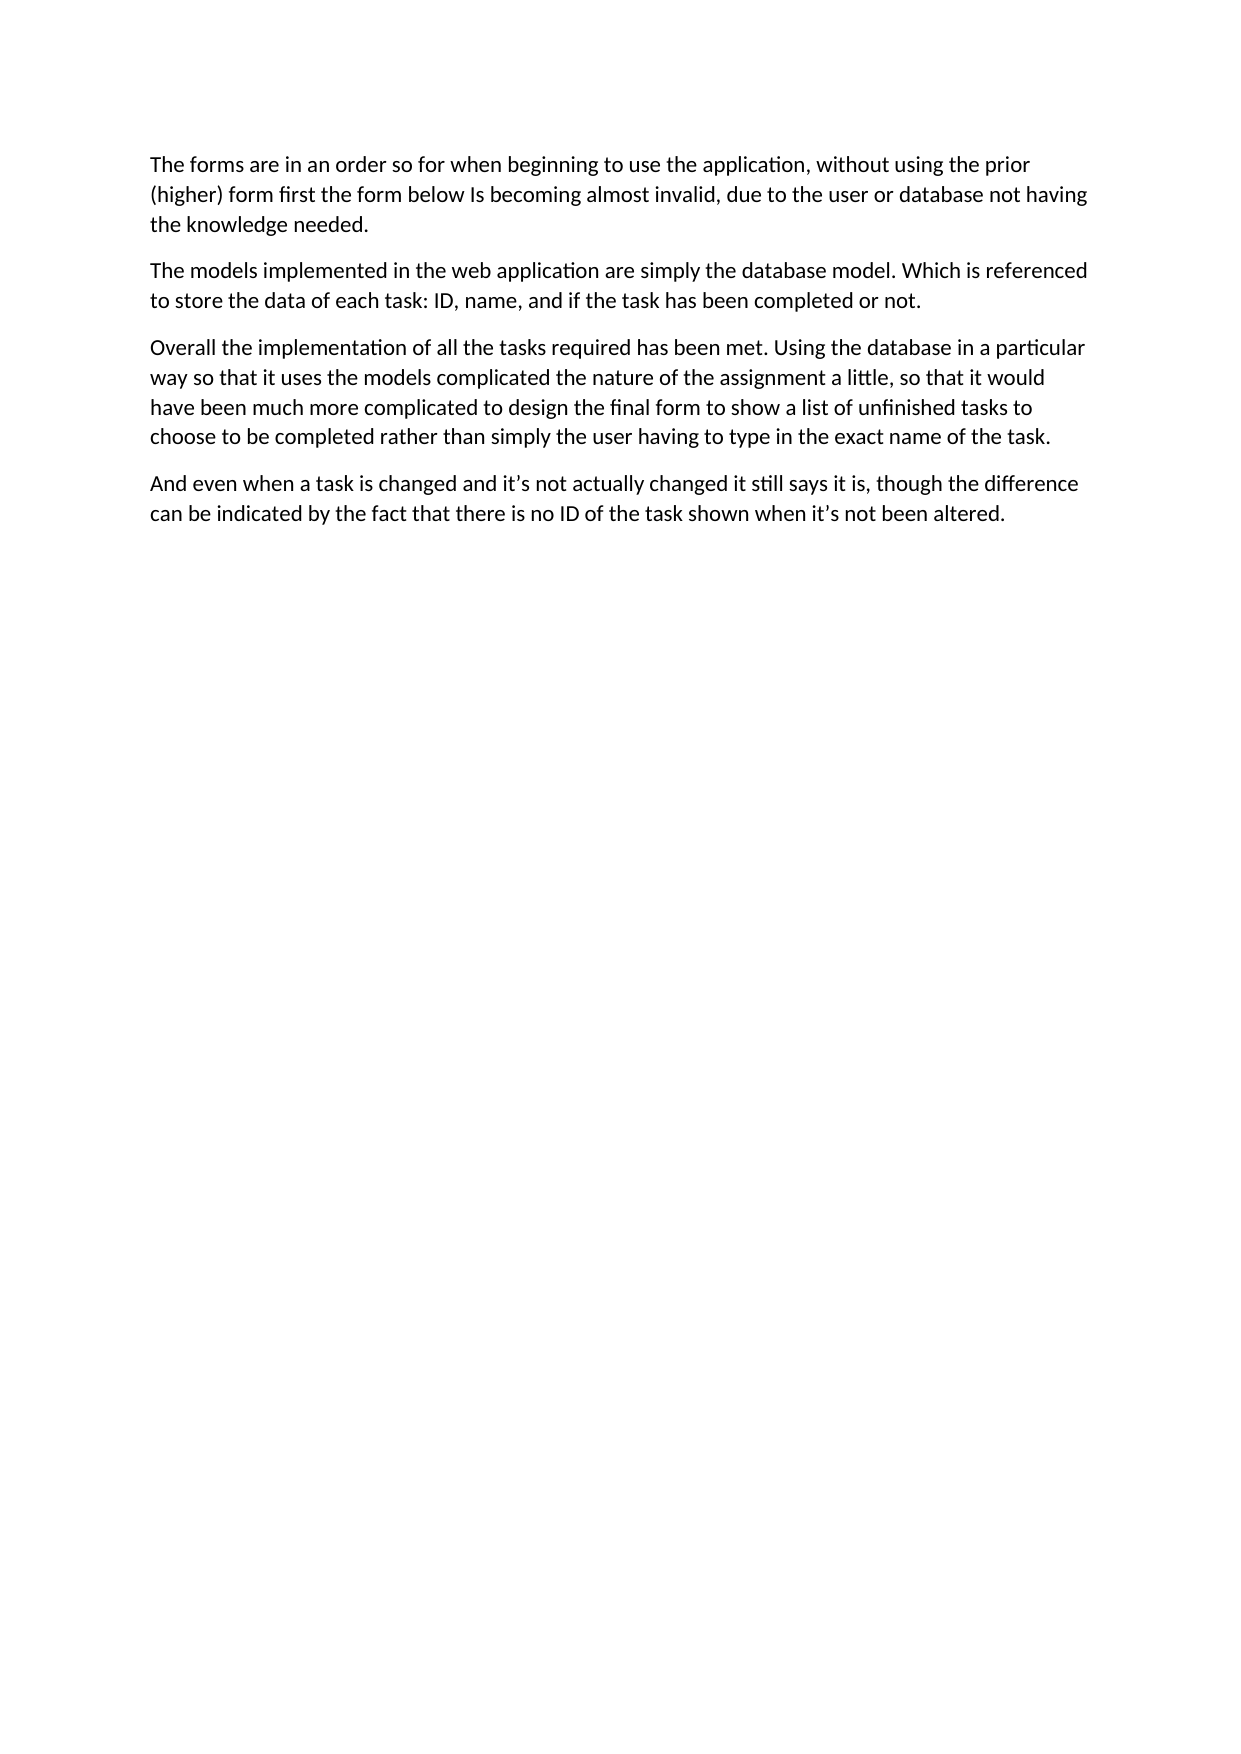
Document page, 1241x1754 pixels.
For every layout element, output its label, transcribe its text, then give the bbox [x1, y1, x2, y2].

text The models implemented in the web application are simply the database model. Which is referenced to store the data of each task: ID, name, and if the task has been completed or not. [150, 256, 1090, 314]
text And even when a task is changed and it’s not actually changed it still says it is, though the difference can be indicated by the fact that there is no ID of the task shown when it’s not been altered. [150, 469, 1090, 527]
text Overall the implementation of all the tasks required has been met. Using the database in a particular way so that it uses the models complicated the nature of the assignment a little, so that it would have been much more complicated to design the final form to show a list of unfinished tasks to choose to be completed rather than simply the user having to type in the exact name of the task. [150, 333, 1090, 451]
text The forms are in an order so for when beginning to use the application, without using the prior (higher) form first the form below Is becoming almost invalid, due to the user or database not having the knowledge needed. [150, 150, 1090, 238]
